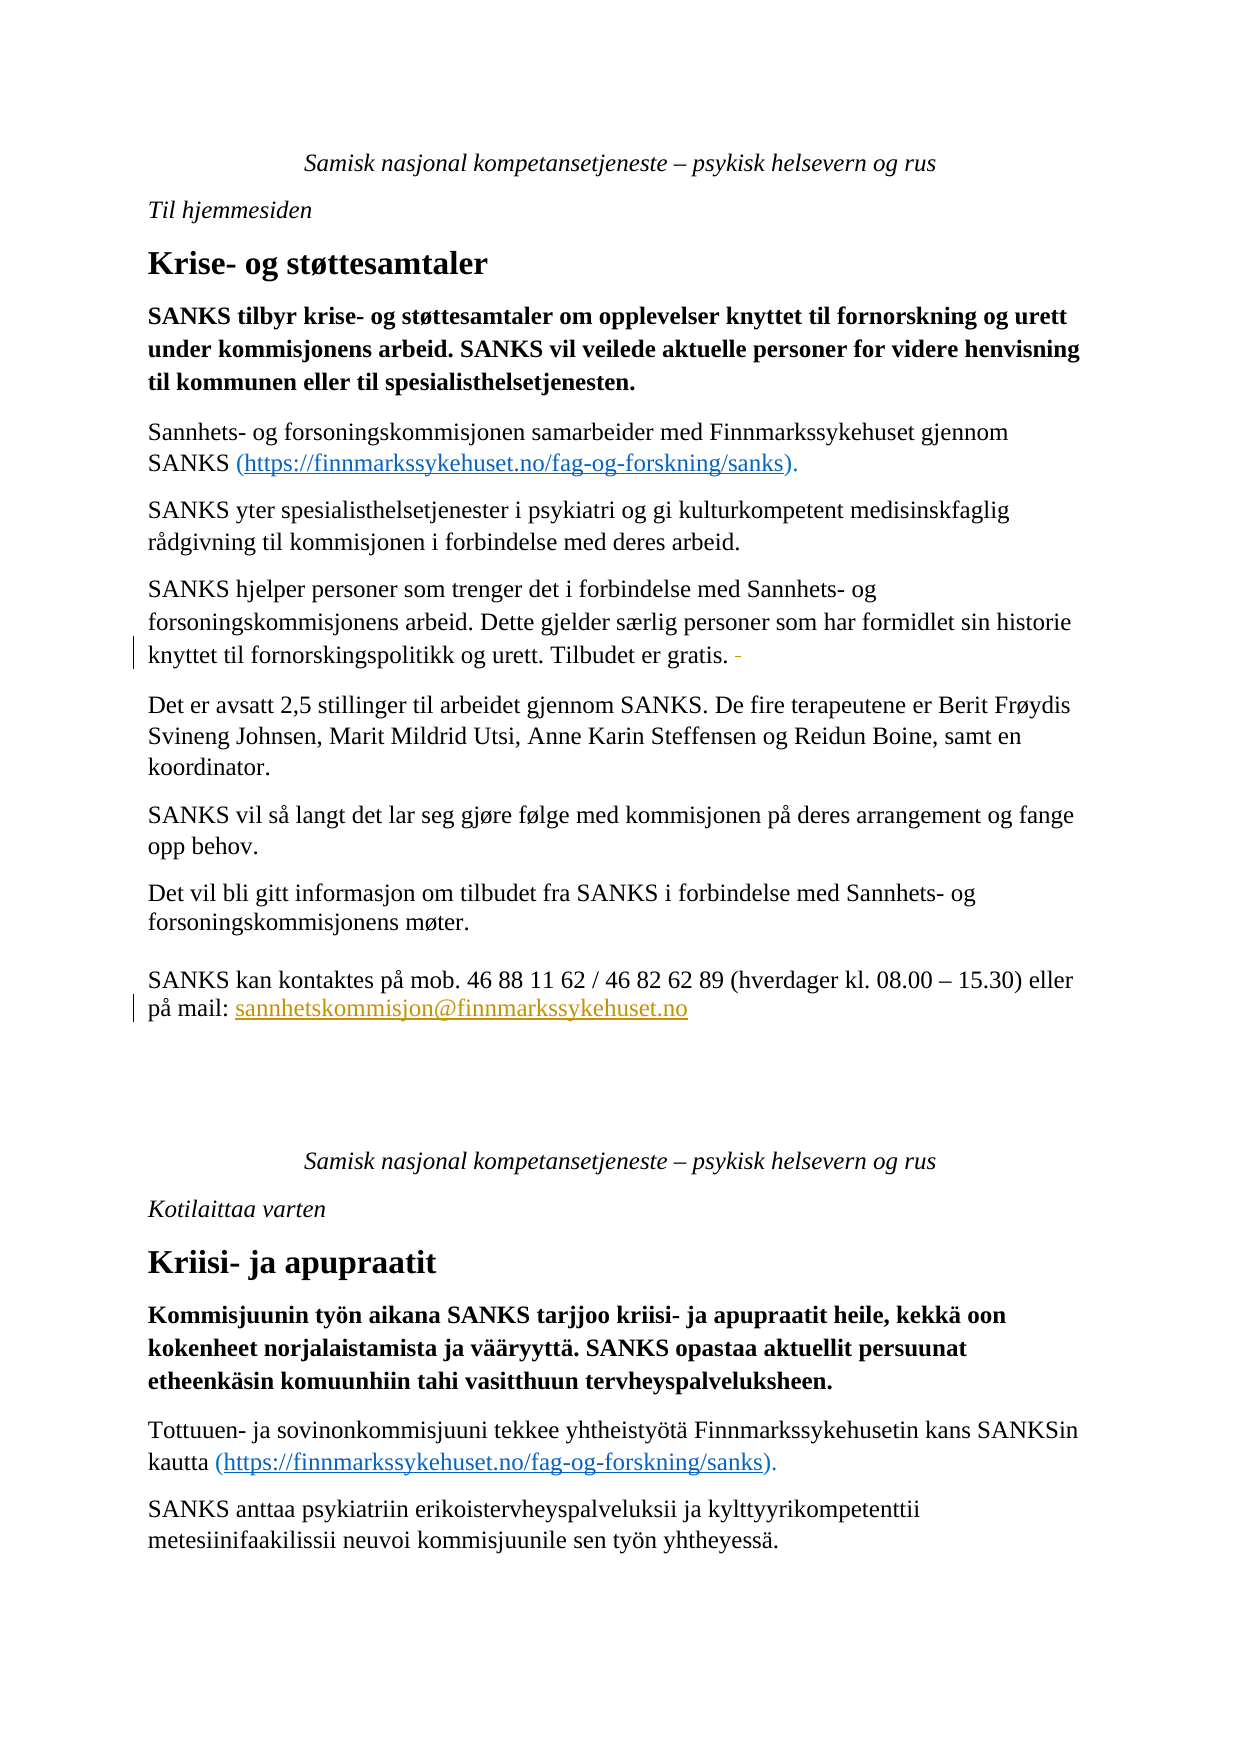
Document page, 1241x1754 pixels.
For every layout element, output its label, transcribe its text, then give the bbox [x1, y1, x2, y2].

text Kommisjuunin työn aikana SANKS tarjjoo kriisi- ja apupraatit heile, kekkä oon kokenheet norjalaistamista ja vääryyttä. SANKS opastaa aktuellit persuunat etheenkäsin komuunhiin tahi vasitthuun tervheyspalveluksheen. [148, 1300, 1093, 1395]
text Samisk nasjonal kompetansetjeneste – psykisk helsevern og rus [148, 1146, 1093, 1175]
text SANKS yter spesialisthelsetjenester i psykiatri og gi kulturkompetent medisinskfaglig rådgivning til kommisjonen i forbindelse med deres arbeid. [148, 496, 1093, 555]
text Kotilaittaa varten [148, 1194, 1093, 1223]
text Krise- og støttesamtaler [148, 243, 1093, 281]
text SANKS vil så langt det lar seg gjøre følge med kommisjonen på deres arrangement og fange opp behov. [148, 800, 1093, 859]
text Til hjemmesiden [148, 195, 1093, 224]
text Kriisi- ja apupraatit [148, 1242, 1093, 1280]
text SANKS kan kontaktes på mob. 46 88 11 62 / 46 82 62 89 (hverdager kl. 08.00 – 15.30) eller på mail: sannhetskommisjon@finnmarkssykehuset.no [148, 965, 1093, 1022]
text Det vil bli gitt informasjon om tilbudet fra SANKS i forbindelse med Sannhets- og forsoningskommisjonens møter. [148, 878, 1093, 936]
text SANKS tilbyr krise- og støttesamtaler om opplevelser knyttet til fornorskning og urett under kommisjonens arbeid. SANKS vil veilede aktuelle personer for videre henvisning til kommunen eller til spesialisthelsetjenesten. [148, 301, 1093, 396]
text Sannhets- og forsoningskommisjonen samarbeider med Finnmarkssykehuset gjennom SANKS (https://finnmarkssykehuset.no/fag-og-forskning/sanks). [148, 417, 1093, 477]
text Samisk nasjonal kompetansetjeneste – psykisk helsevern og rus [148, 148, 1093, 176]
text Det er avsatt 2,5 stillinger til arbeidet gjennom SANKS. De fire terapeutene er Berit Frøydis Svineng Johnsen, Marit Mildrid Utsi, Anne Karin Steffensen og Reidun Boine, samt en koordinator. [148, 690, 1093, 781]
text SANKS hjelper personer som trenger det i forbindelse med Sannhets- og forsoningskommisjonens arbeid. Dette gjelder særlig personer som har formidlet sin historie knyttet til fornorskingspolitikk og urett. Tilbudet er gratis. [148, 574, 1093, 669]
text Tottuuen- ja sovinonkommisjuuni tekkee yhtheistyötä Finnmarkssykehusetin kans SANKSin kautta (https://finnmarkssykehuset.no/fag-og-forskning/sanks). [148, 1416, 1093, 1475]
text SANKS anttaa psykiatriin erikoistervheyspalveluksii ja kylttyyrikompetenttii metesiinifaakilissii neuvoi kommisjuunile sen työn yhtheyessä. [148, 1494, 1093, 1554]
